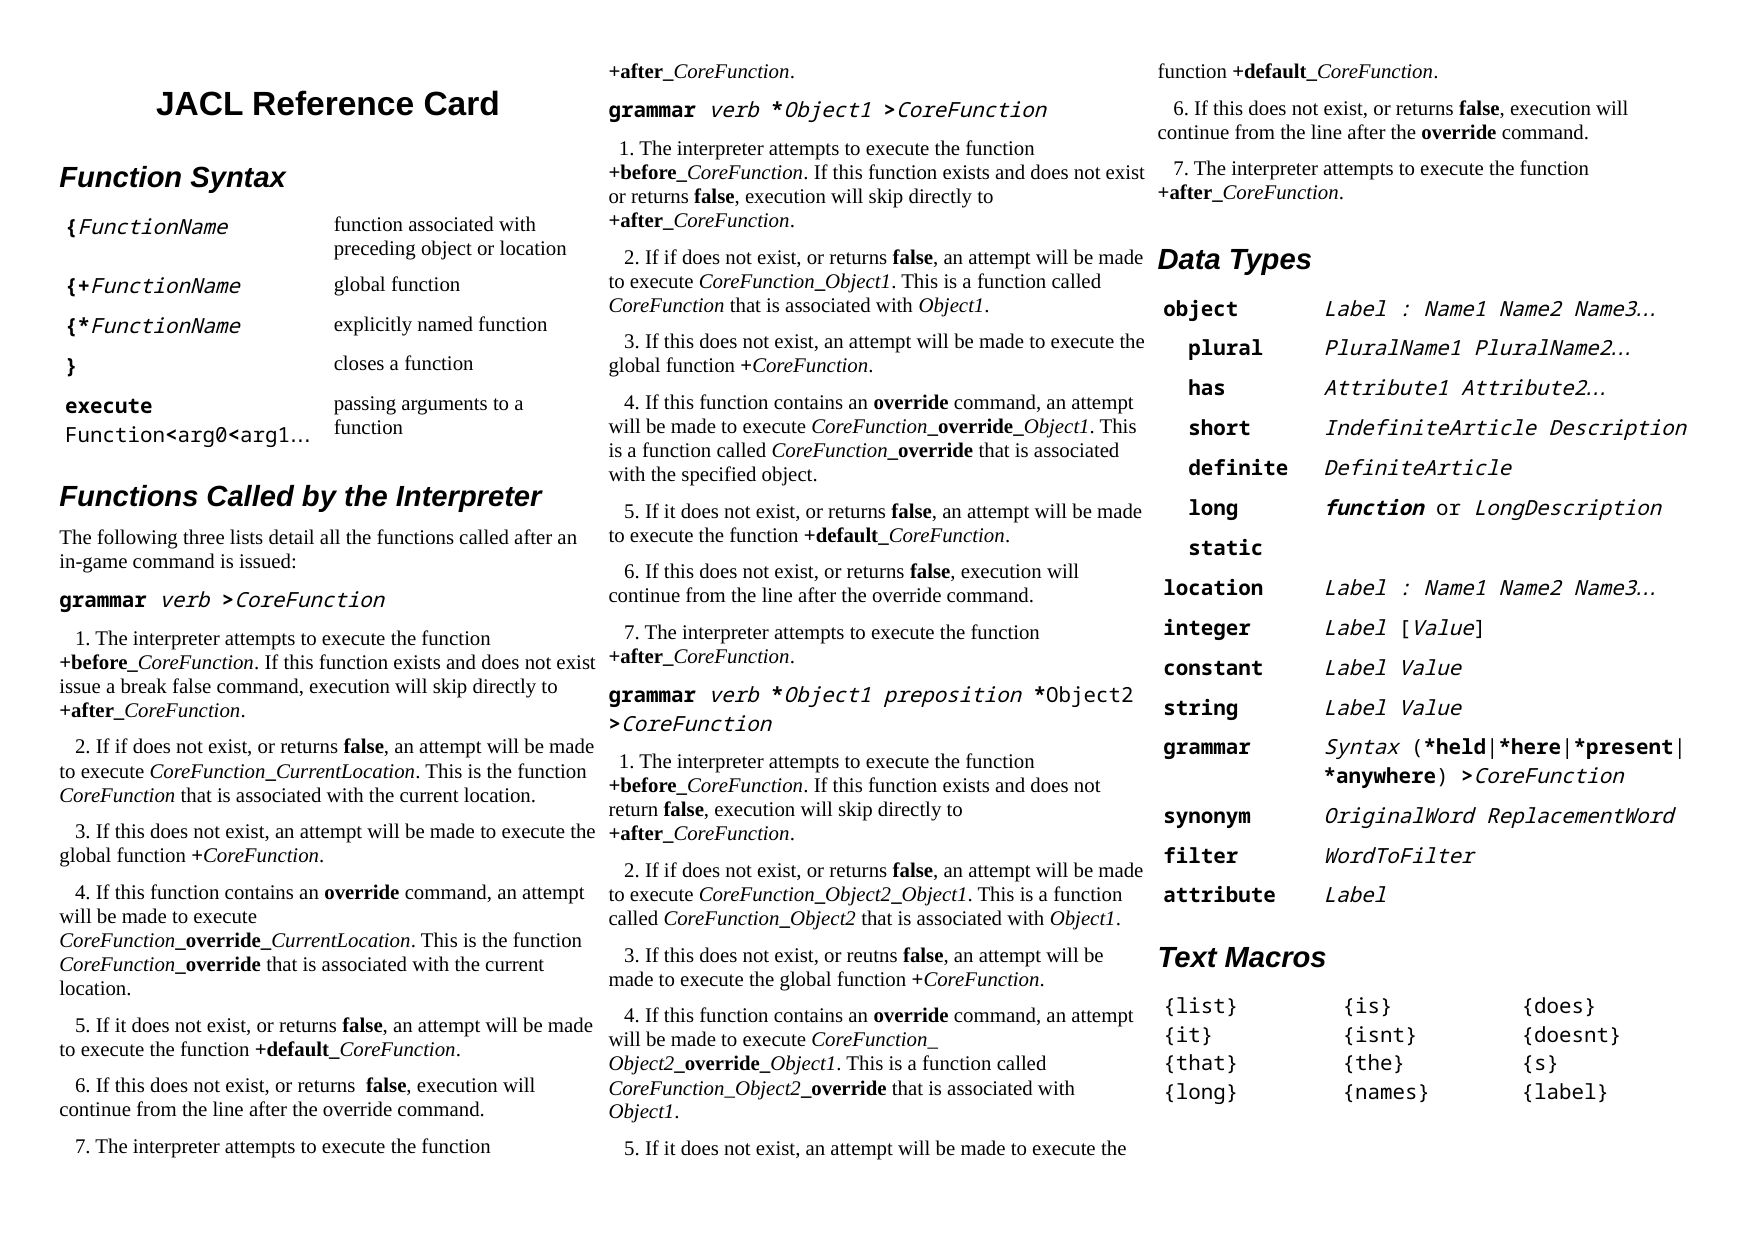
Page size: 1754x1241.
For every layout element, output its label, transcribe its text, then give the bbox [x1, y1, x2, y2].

text The following three lists detail all the functions called after an in-game command is issued: [59, 525, 597, 573]
table_cell grammar [1158, 727, 1317, 795]
text 4. If this function contains an override command, an attempt will be made to execute CoreFunction_ Object2_override_Object1. This is a function called CoreFunction_Object2_override that is associated with Object1. [608, 1003, 1146, 1123]
text 7. The interpreter attempts to execute the function [59, 1134, 597, 1158]
table_cell attribute [1158, 875, 1317, 915]
text 1. The interpreter attempts to execute the function +before_CoreFunction. If this function exists and does not exist issue a break false command, execution will skip directly to +after_CoreFunction. [59, 626, 597, 722]
table_header {is} {isnt} {the} {names} [1337, 986, 1516, 1111]
table_cell constant [1158, 647, 1317, 687]
subtitle grammar verb *Object1 preposition *Object2 >CoreFunction [608, 681, 1146, 737]
table_header function associated with preceding object or location [328, 206, 597, 266]
subtitle Function Syntax [59, 160, 597, 194]
subtitle Data Types [1157, 242, 1695, 275]
text 4. If this function contains an override command, an attempt will be made to execute CoreFunction_override_Object1. This is a function called CoreFunction_override that is associated with the specified object. [608, 390, 1146, 486]
table_cell has [1158, 368, 1317, 408]
table_cell Label Value [1318, 647, 1695, 687]
text 1. The interpreter attempts to execute the function +before_CoreFunction. If this function exists and does not return false, execution will skip directly to +after_CoreFunction. [608, 749, 1146, 845]
text 2. If if does not exist, or returns false, an attempt will be made to execute CoreFunction_Object1. This is a function called CoreFunction that is associated with Object1. [608, 244, 1146, 317]
text 7. The interpreter attempts to execute the function +after_CoreFunction. [608, 620, 1146, 668]
table_cell plural [1158, 328, 1317, 368]
text 3. If this does not exist, or reutns false, an attempt will be made to execute the global function +CoreFunction. [608, 943, 1146, 991]
text 3. If this does not exist, an attempt will be made to execute the global function +CoreFunction. [59, 819, 597, 867]
table_cell execute Function<arg0<arg1… [59, 386, 328, 454]
table_cell PluralName1 PluralName2… [1318, 328, 1695, 368]
table_cell short [1158, 408, 1317, 447]
table_header Label : Name1 Name2 Name3… [1318, 288, 1695, 328]
text 2. If if does not exist, or returns false, an attempt will be made to execute CoreFunction_CurrentLocation. This is the function CoreFunction that is associated with the current location. [59, 734, 597, 807]
table_cell global function [328, 266, 597, 306]
text 5. If it does not exist, or returns false, an attempt will be made to execute the function +default_CoreFunction. [608, 499, 1146, 547]
table_cell DefiniteArticle [1318, 448, 1695, 487]
table_header object [1158, 288, 1317, 328]
text 5. If it does not exist, an attempt will be made to execute the [608, 1136, 1146, 1160]
table_cell IndefiniteArticle Description [1318, 408, 1695, 447]
text 5. If it does not exist, or returns false, an attempt will be made to execute the function +default_CoreFunction. [59, 1013, 597, 1061]
text +after_CoreFunction. [608, 59, 1146, 83]
text 6. If this does not exist, or returns false, execution will continue from the line after the override command. [59, 1073, 597, 1121]
table_cell function or LongDescription [1318, 488, 1695, 527]
table_cell Syntax (*held|*here|*present|*anywhere) >CoreFunction [1318, 727, 1695, 795]
table_cell string [1158, 687, 1317, 727]
table_cell long [1158, 488, 1317, 527]
table_cell definite [1158, 448, 1317, 487]
table_cell [1318, 527, 1695, 567]
text 7. The interpreter attempts to execute the function +after_CoreFunction. [1157, 156, 1695, 204]
text 2. If if does not exist, or returns false, an attempt will be made to execute CoreFunction_Object2_Object1. This is a function called CoreFunction_Object2 that is associated with Object1. [608, 858, 1146, 930]
text 1. The interpreter attempts to execute the function +before_CoreFunction. If this function exists and does not exist or returns false, execution will skip directly to +after_CoreFunction. [608, 136, 1146, 232]
subtitle Functions Called by the Interpreter [59, 479, 597, 512]
table_header {list} {it} {that} {long} [1158, 986, 1337, 1111]
table_cell Label Value [1318, 687, 1695, 727]
table_cell synonym [1158, 795, 1317, 835]
table_cell {+FunctionName [59, 266, 328, 306]
table_cell passing arguments to a function [328, 386, 597, 454]
table_cell location [1158, 567, 1317, 607]
table_cell Label [Value] [1318, 607, 1695, 647]
table_cell WordToFilter [1318, 835, 1695, 875]
table_cell closes a function [328, 346, 597, 386]
subtitle Text Macros [1157, 940, 1695, 973]
table_cell } [59, 346, 328, 386]
table_cell Label [1318, 875, 1695, 915]
table_cell integer [1158, 607, 1317, 647]
table_cell filter [1158, 835, 1317, 875]
text function +default_CoreFunction. [1157, 59, 1695, 83]
table_cell static [1158, 527, 1317, 567]
table_cell {*FunctionName [59, 306, 328, 346]
subtitle JACL Reference Card [59, 84, 597, 123]
table_cell Label : Name1 Name2 Name3… [1318, 567, 1695, 607]
text 6. If this does not exist, or returns false, execution will continue from the line after the override command. [1157, 96, 1695, 144]
text 6. If this does not exist, or returns false, execution will continue from the line after the override command. [608, 559, 1146, 607]
table_cell OriginalWord ReplacementWord [1318, 795, 1695, 835]
table_cell Attribute1 Attribute2… [1318, 368, 1695, 408]
table_header {FunctionName [59, 206, 328, 266]
text 3. If this does not exist, an attempt will be made to execute the global function +CoreFunction. [608, 329, 1146, 377]
subtitle grammar verb >CoreFunction [59, 586, 597, 614]
subtitle grammar verb *Object1 >CoreFunction [608, 96, 1146, 124]
table_cell explicitly named function [328, 306, 597, 346]
table_header {does} {doesnt} {s} {label} [1516, 986, 1695, 1111]
text 4. If this function contains an override command, an attempt will be made to execute CoreFunction_override_CurrentLocation. This is the function CoreFunction_override that is associated with the current location. [59, 880, 597, 1000]
